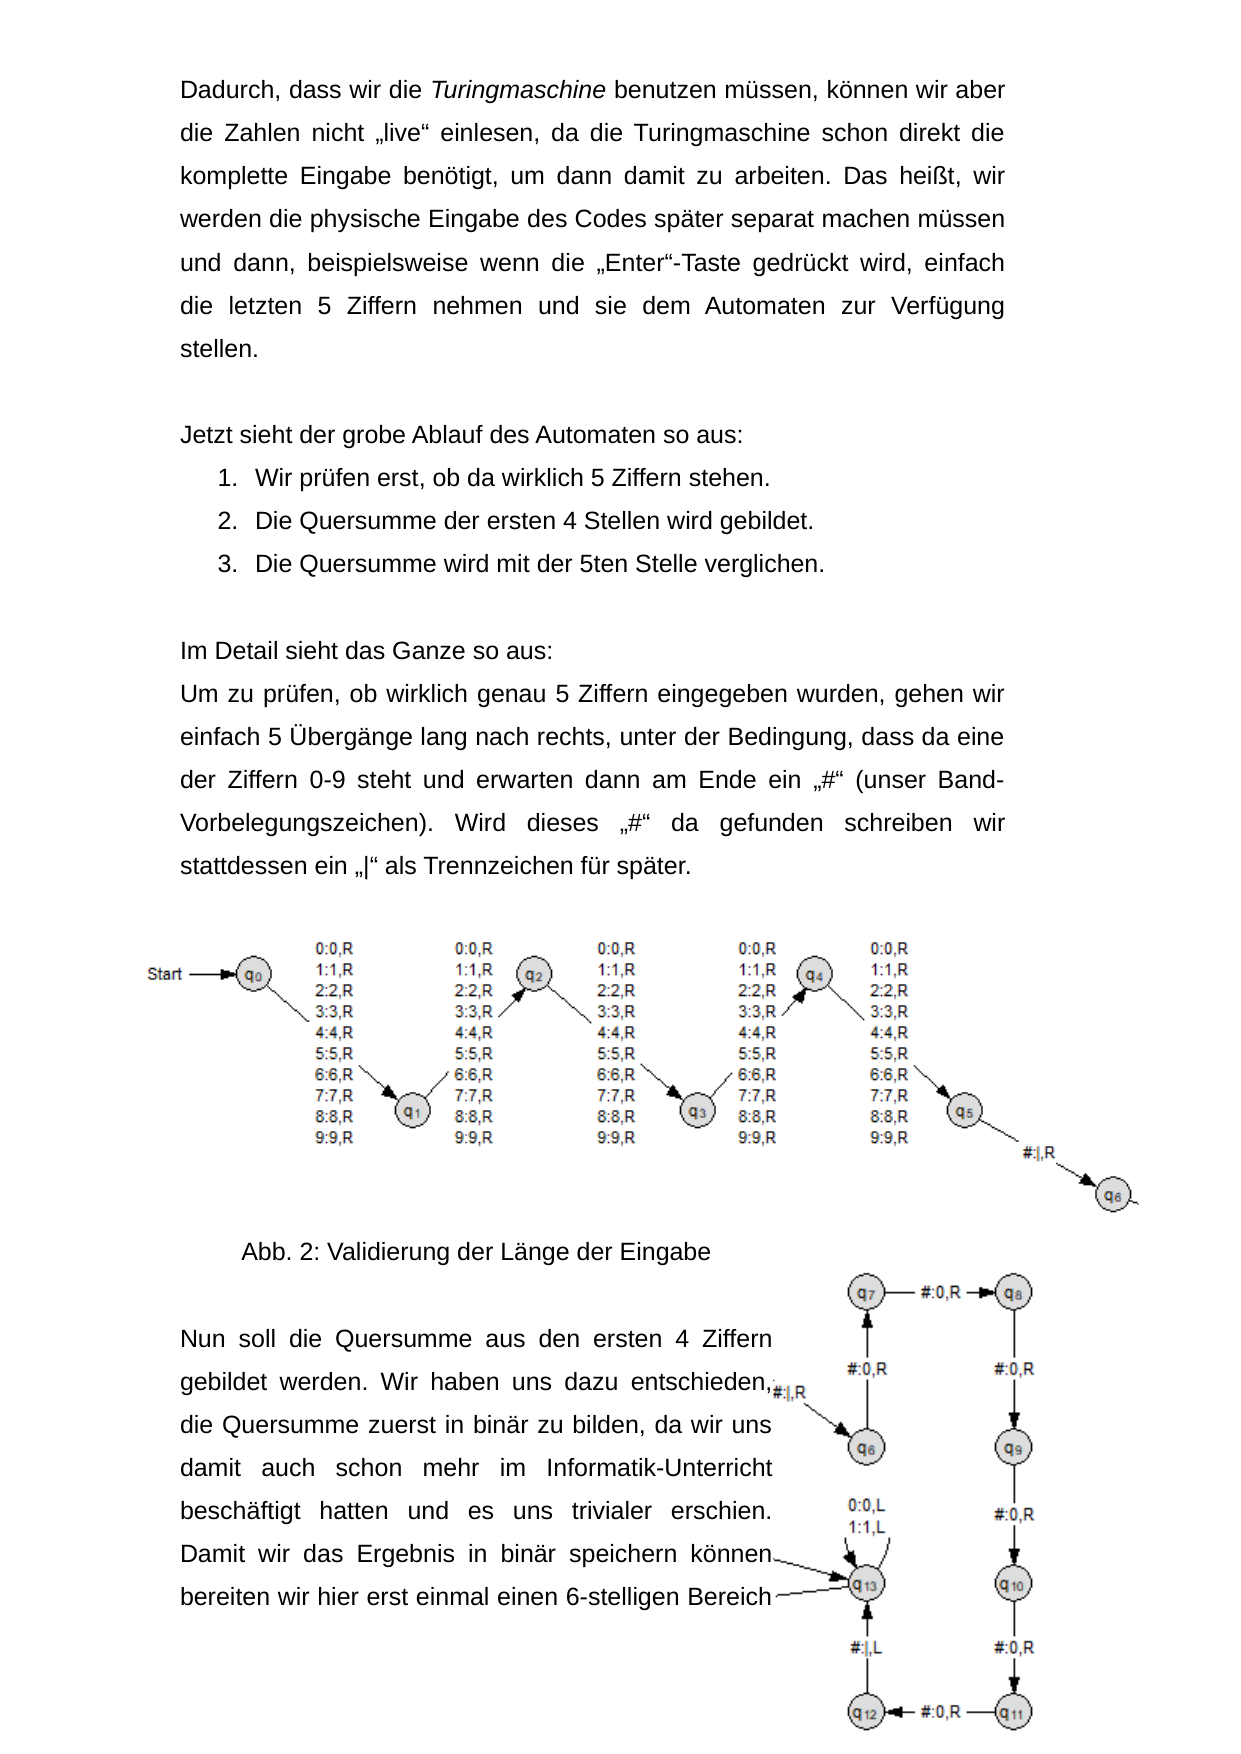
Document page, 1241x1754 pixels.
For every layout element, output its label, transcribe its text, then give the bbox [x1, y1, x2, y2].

list Die Quersumme wird mit der 5ten Stelle verglichen. [217, 549, 1006, 578]
list Wir prüfen erst, ob da wirklich 5 Ziffern stehen. [217, 463, 1006, 492]
list Die Quersumme der ersten 4 Stellen wird gebildet. [217, 506, 1006, 535]
text [180, 894, 1006, 908]
text Im Detail sieht das Ganze so aus: [180, 636, 1006, 664]
text Dadurch, dass wir die Turingmaschine benutzen müssen, können wir aber die Zahlen nicht „live“ einlesen, da die Turingmaschine schon direkt die komplette Eingabe benötigt, um dann damit zu arbeiten. Das heißt, wir werden die physische Eingabe des Codes später separat machen müssen und dann, beispielsweise wenn die „Enter“-Taste gedrückt wird, einfach die letzten 5 Ziffern nehmen und sie dem Automaten zur Verfügung stellen. [180, 75, 1006, 362]
text Nun soll die Quersumme aus den ersten 4 Ziffern gebildet werden. Wir haben uns dazu entschieden, die Quersumme zuerst in binär zu bilden, da wir uns damit auch schon mehr im Informatik-Unterricht beschäftigt hatten und es uns trivialer erschien. Damit wir das Ergebnis in binär speichern können bereiten wir hier erst einmal einen 6-stelligen Bereich [180, 1323, 773, 1611]
text Um zu prüfen, ob wirklich genau 5 Ziffern eingegeben wurden, gehen wir einfach 5 Übergänge lang nach rechts, unter der Bedingung, dass da eine der Ziffern 0-9 steht und erwarten dann am Ende ein „#“ (unser Band-Vorbelegungszeichen). Wird dieses „#“ da gefunden schreiben wir stattdessen ein „|“ als Trennzeichen für später. [180, 679, 1006, 880]
text Abb. 2: Validierung der Länge der Eingabe [180, 1223, 1006, 1266]
text Jetzt sieht der grobe Ablauf des Automaten so aus: [180, 420, 1006, 449]
